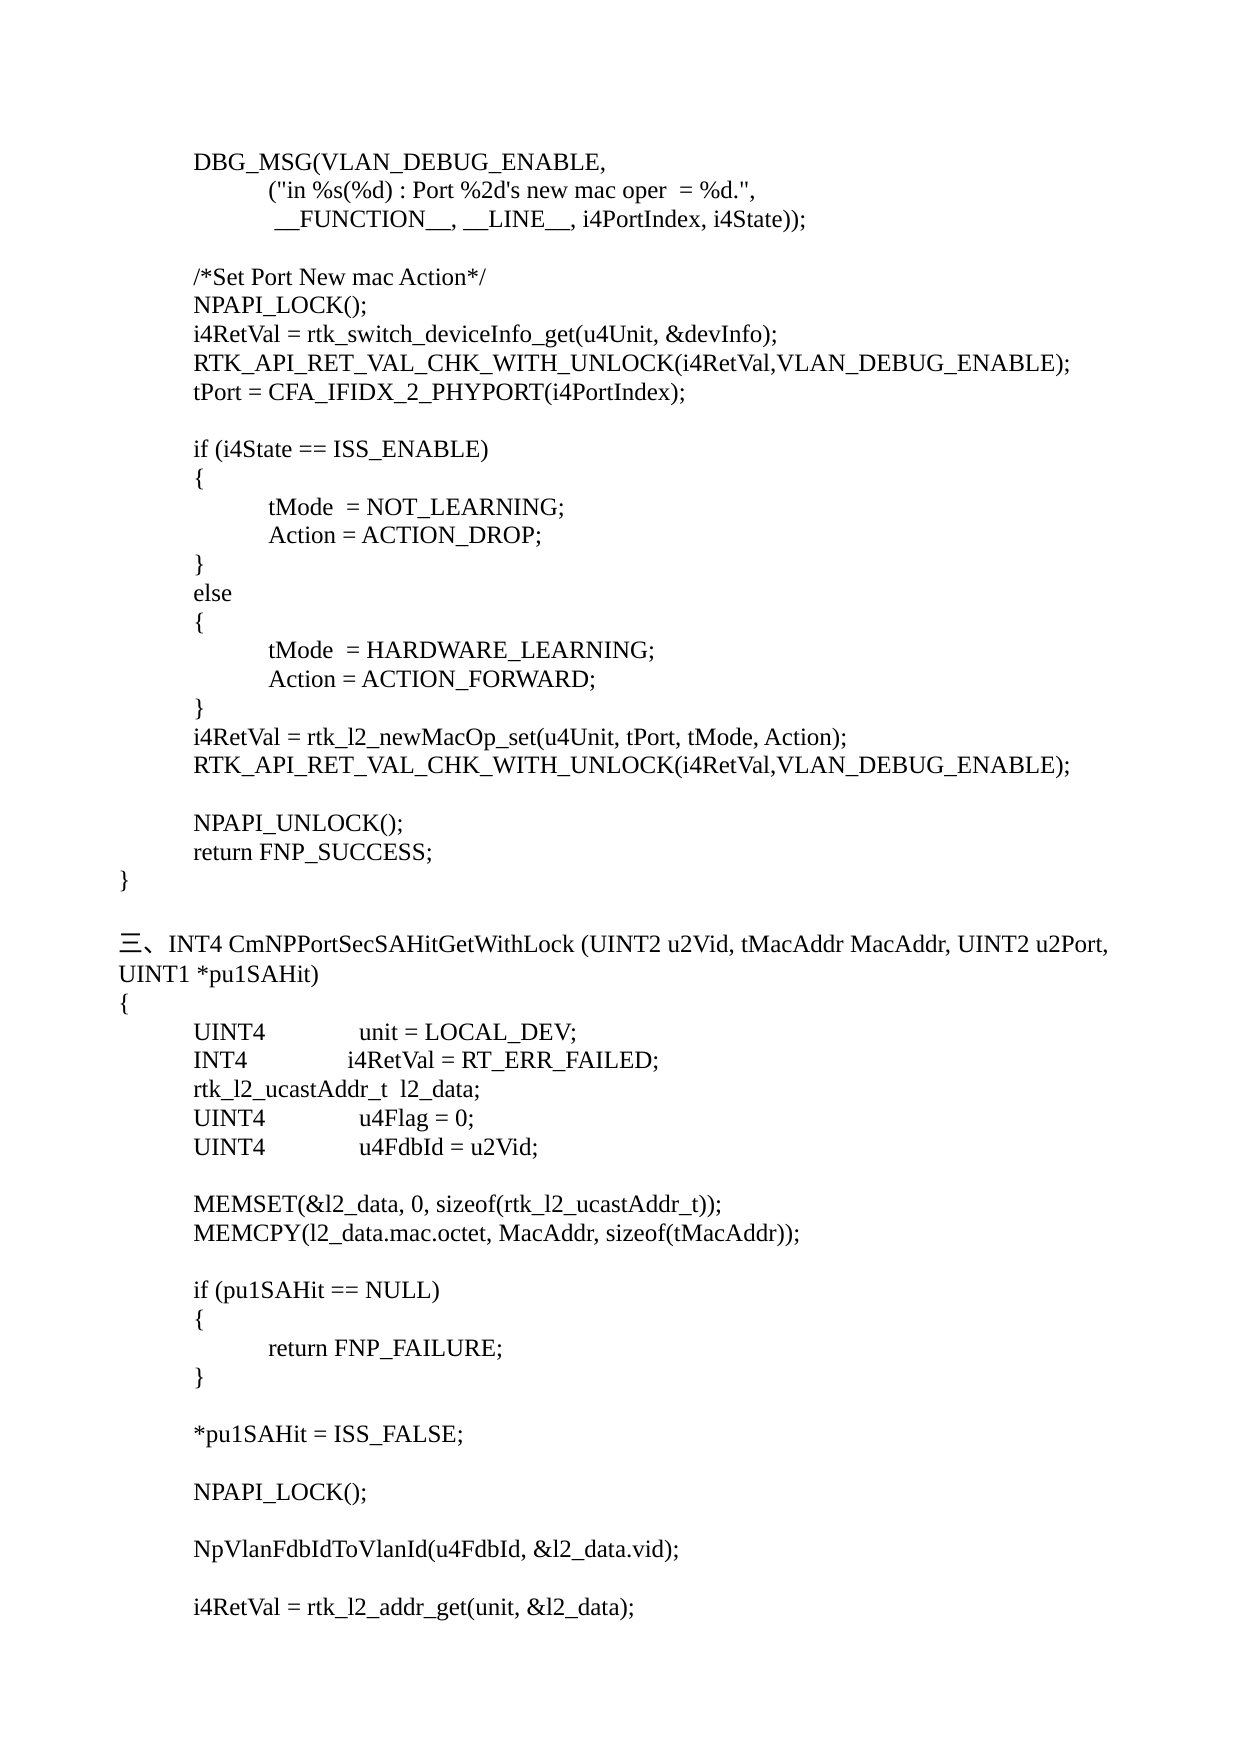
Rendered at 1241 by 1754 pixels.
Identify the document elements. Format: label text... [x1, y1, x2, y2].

text ("in %s(%d) : Port %2d's new mac oper = %d.", [118, 176, 1122, 204]
text if (pu1SAHit == NULL) [118, 1276, 1122, 1304]
text rtk_l2_ucastAddr_t l2_data; [118, 1074, 1122, 1103]
text NPAPI_LOCK(); [118, 1477, 1122, 1506]
text } [118, 693, 1122, 722]
text tMode = NOT_LEARNING; [118, 492, 1122, 521]
text } [118, 866, 1122, 894]
text return FNP_FAILURE; [118, 1333, 1122, 1362]
text tPort = CFA_IFIDX_2_PHYPORT(i4PortIndex); [118, 377, 1122, 406]
text tMode = HARDWARE_LEARNING; [118, 636, 1122, 664]
text NpVlanFdbIdToVlanId(u4FdbId, &l2_data.vid); [118, 1534, 1122, 1563]
text i4RetVal = rtk_switch_deviceInfo_get(u4Unit, &devInfo); [118, 319, 1122, 348]
text __FUNCTION__, __LINE__, i4PortIndex, i4State)); [118, 204, 1122, 233]
text DBG_MSG(VLAN_DEBUG_ENABLE, [118, 147, 1122, 176]
text MEMSET(&l2_data, 0, sizeof(rtk_l2_ucastAddr_t)); [118, 1189, 1122, 1218]
text Action = ACTION_FORWARD; [118, 664, 1122, 693]
text { [118, 607, 1122, 636]
text MEMCPY(l2_data.mac.octet, MacAddr, sizeof(tMacAddr)); [118, 1218, 1122, 1247]
text 三、INT4 CmNPPortSecSAHitGetWithLock (UINT2 u2Vid, tMacAddr MacAddr, UINT2 u2Port, UINT1 *pu1SAHit) [118, 923, 1122, 988]
text { [118, 988, 1122, 1017]
text NPAPI_LOCK(); [118, 291, 1122, 319]
text } [118, 1362, 1122, 1391]
text i4RetVal = rtk_l2_newMacOp_set(u4Unit, tPort, tMode, Action); [118, 722, 1122, 751]
text if (i4State == ISS_ENABLE) [118, 434, 1122, 463]
text *pu1SAHit = ISS_FALSE; [118, 1419, 1122, 1448]
text } [118, 549, 1122, 578]
text INT4 i4RetVal = RT_ERR_FAILED; [118, 1046, 1122, 1074]
text Action = ACTION_DROP; [118, 521, 1122, 549]
text { [118, 463, 1122, 492]
text { [118, 1304, 1122, 1333]
text UINT4 u4FdbId = u2Vid; [118, 1132, 1122, 1161]
text NPAPI_UNLOCK(); [118, 808, 1122, 837]
text i4RetVal = rtk_l2_addr_get(unit, &l2_data); [118, 1592, 1122, 1621]
text UINT4 unit = LOCAL_DEV; [118, 1017, 1122, 1046]
text RTK_API_RET_VAL_CHK_WITH_UNLOCK(i4RetVal,VLAN_DEBUG_ENABLE); [118, 348, 1122, 377]
text RTK_API_RET_VAL_CHK_WITH_UNLOCK(i4RetVal,VLAN_DEBUG_ENABLE); [118, 751, 1122, 779]
text UINT4 u4Flag = 0; [118, 1103, 1122, 1132]
text /*Set Port New mac Action*/ [118, 262, 1122, 291]
text else [118, 578, 1122, 607]
text return FNP_SUCCESS; [118, 837, 1122, 866]
